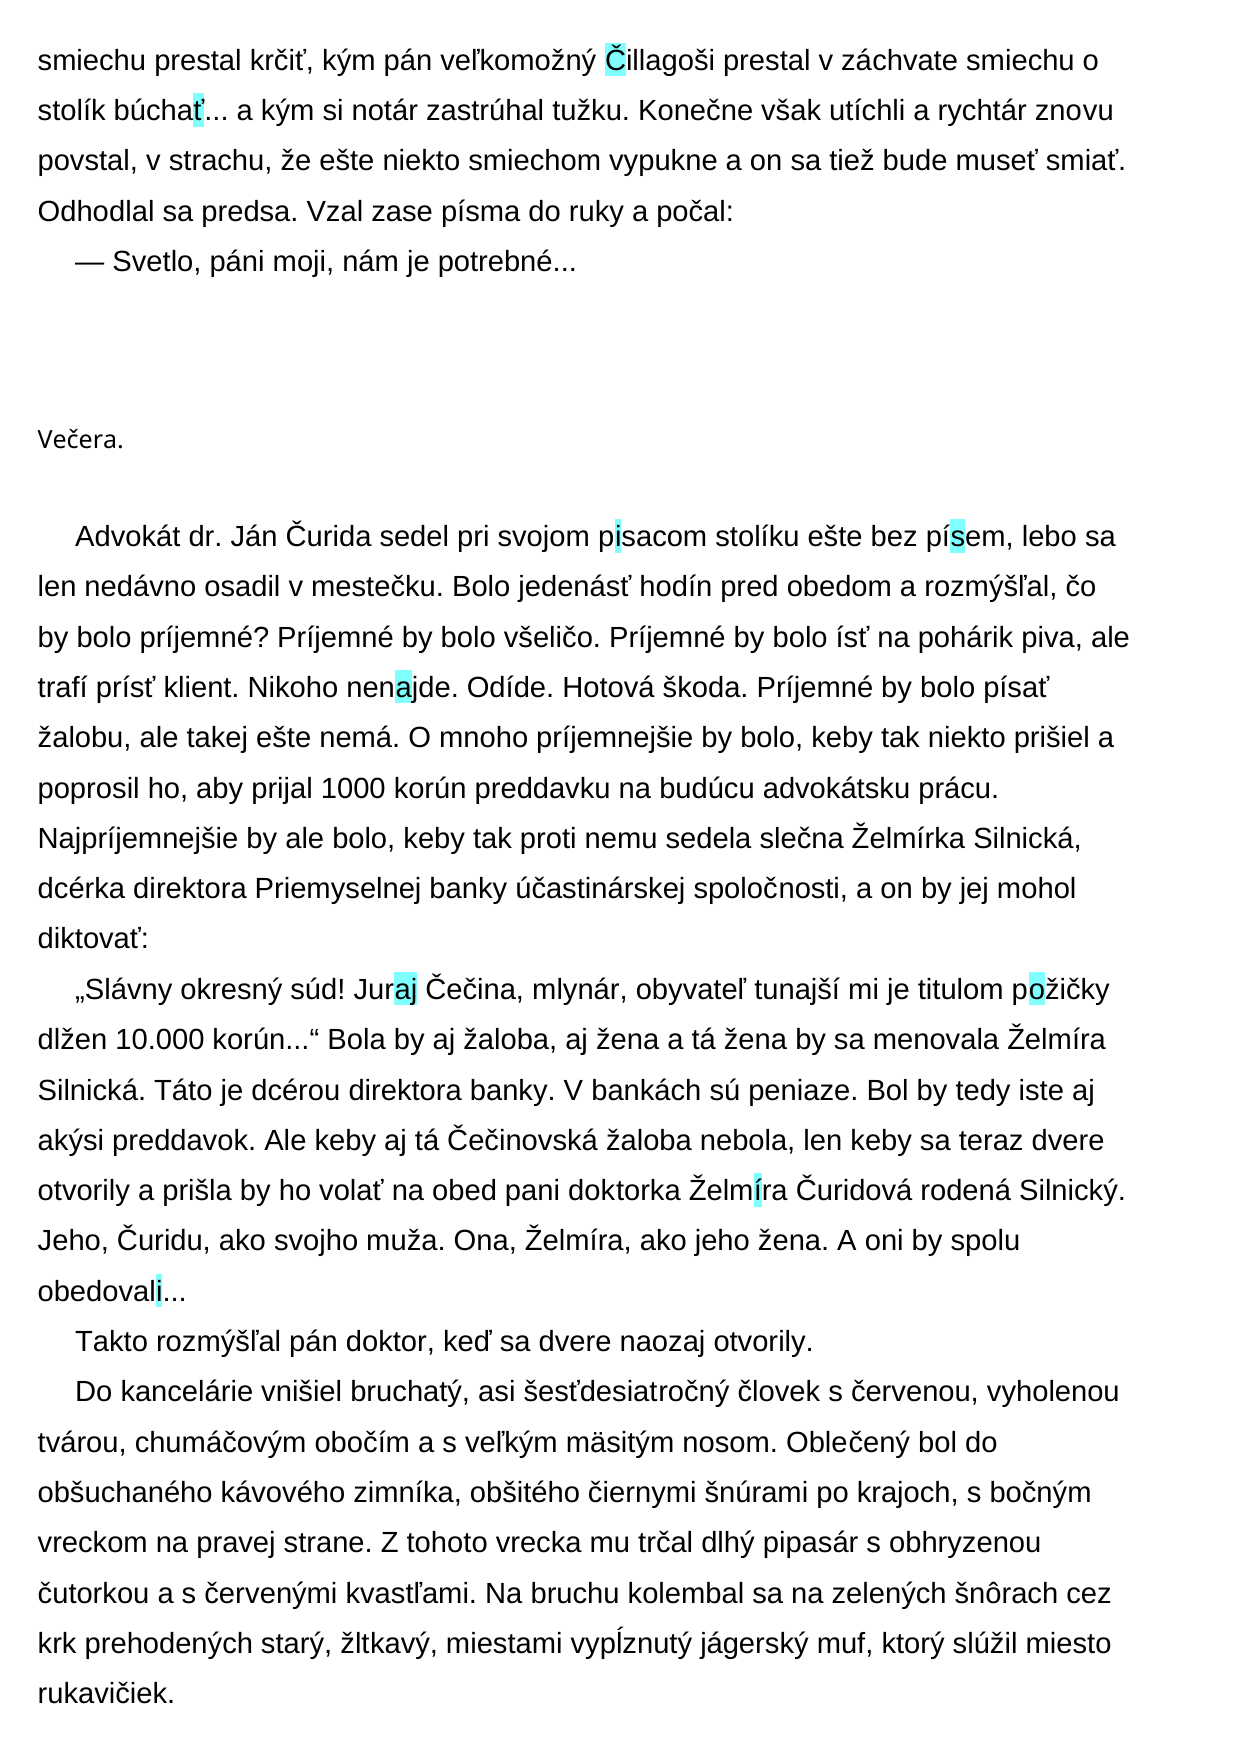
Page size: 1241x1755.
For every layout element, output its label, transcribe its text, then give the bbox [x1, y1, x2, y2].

text Do kancelárie vnišiel bruchatý, asi šesťdesiat­ročný človek s červenou, vyholenou tvárou, chumáčovým obočím a s veľkým mäsitým nosom. Oble­čený bol do obšuchaného kávového zimníka, obšitého čiernymi šnúrami po krajoch, s bočným vreckom na pravej strane. Z tohoto vrecka mu trčal dlhý pipasár s obhryzenou čutorkou a s čer­venými kvastľami. Na bruchu kolembal sa na zelených šnôrach cez krk prehodených starý, žlt­kavý, miestami vypĺznutý jágerský muf, ktorý slúžil miesto rukavičiek. [37, 1374, 1136, 1710]
text — Svetlo, páni moji, nám je potrebné... [37, 244, 1136, 278]
text smiechu prestal krčiť, kým pán veľkomožný Čillagoši prestal v zá­chvate smiechu o stolík búchať... a kým si notár zastrúhal tužku. Konečne však utíchli a rychtár zno­vu povstal, v strachu, že ešte niekto smiechom vypukne a on sa tiež bude museť smiať. Odho­dlal sa predsa. Vzal zase písma do ruky a počal: [37, 43, 1136, 227]
text Takto rozmýšľal pán doktor, keď sa dvere naozaj otvorily. [37, 1324, 1136, 1358]
subtitle Večera. [37, 421, 1136, 456]
text „Slávny okresný súd! Juraj Čečina, mlynár, obyvateľ tunajší mi je titulom požičky dlžen 10.000 korún...“ Bola by aj žaloba, aj žena a tá žena by sa menovala Želmíra Silnická. Táto je dcérou direktora banky. V bankách sú peniaze. Bol by tedy iste aj akýsi preddavok. Ale keby aj tá Čečinovská žaloba nebola, len keby sa teraz dvere otvorily a prišla by ho volať na obed pani dok­torka Želmíra Čuridová rodená Silnický. Jeho, Čuridu, ako svojho muža. Ona, Želmíra, ako jeho žena. A oni by spolu obedovali... [37, 972, 1136, 1307]
text Advokát dr. Ján Čurida sedel pri svojom pisacom stolíku ešte bez písem, lebo sa len nedávno osadil v mestečku. Bolo jedenásť hodín pred obedom a rozmýšľal, čo by bolo príjemné? Príjemné by bolo všeličo. Príjemné by bolo ísť na pohárik piva, ale trafí prísť klient. Nikoho nenajde. Odíde. Hotová škoda. Príjemné by bolo písať žalobu, ale takej ešte nemá. O mnoho príjemnejšie by bolo, keby tak niekto prišiel a poprosil ho, aby prijal 1000 korún preddavku na budúcu advokátsku prácu. Najpríjemnejšie by ale bolo, keby tak proti nemu sedela slečna Želmírka Silnická, dcérka di­rektora Priemyselnej banky účastinárskej spoloč­nosti, a on by jej mohol diktovať: [37, 519, 1136, 955]
